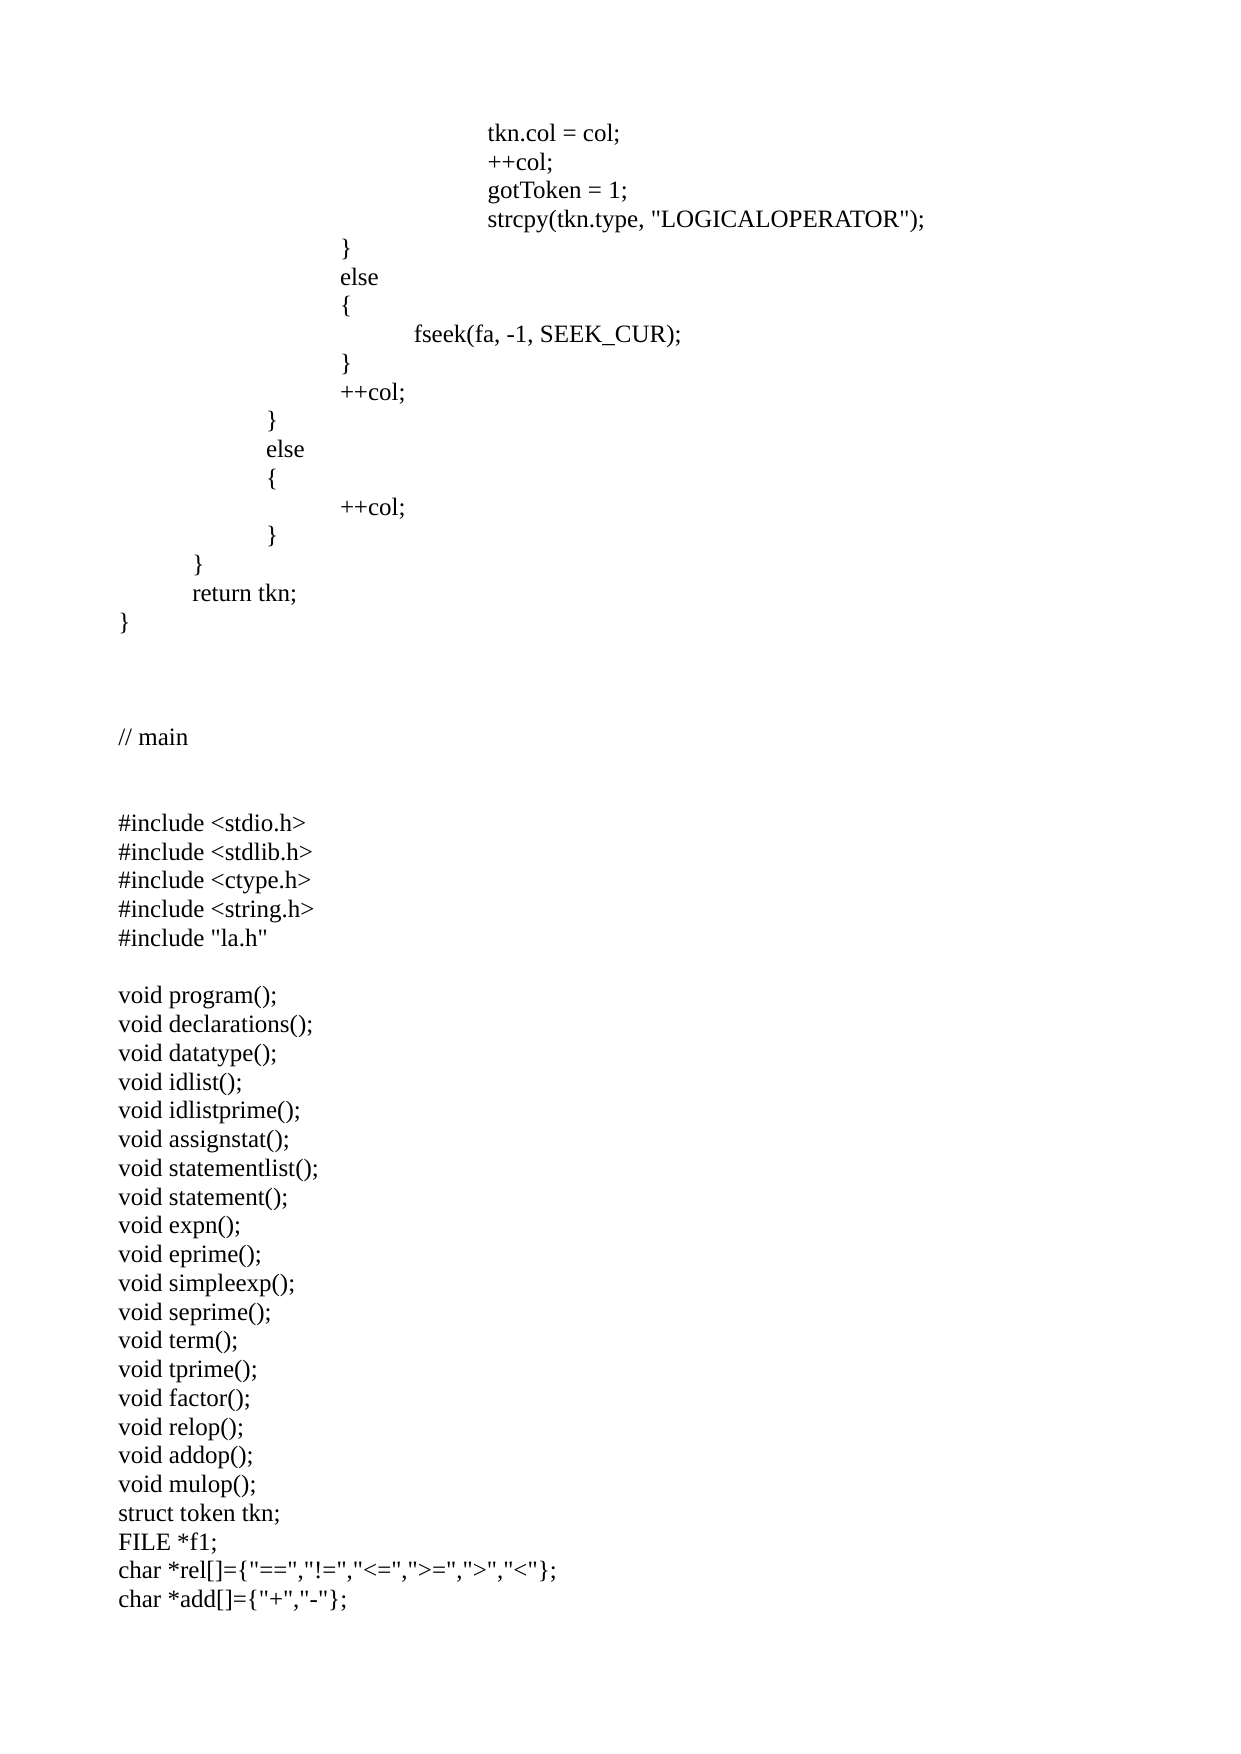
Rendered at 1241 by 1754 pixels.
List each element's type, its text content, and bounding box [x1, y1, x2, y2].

text #include <string.h> [118, 894, 1122, 923]
text struct token tkn; [118, 1498, 1122, 1527]
text ++col; [118, 147, 1122, 176]
text FILE *f1; [118, 1527, 1122, 1556]
text char *rel[]={"==","!=","<=",">=",">","<"}; [118, 1556, 1122, 1584]
text ++col; [118, 377, 1122, 406]
text return tkn; [118, 578, 1122, 607]
text gotToken = 1; [118, 176, 1122, 204]
text void statement(); [118, 1182, 1122, 1211]
text char *add[]={"+","-"}; [118, 1584, 1122, 1613]
text // main [118, 722, 1122, 751]
text void program(); [118, 981, 1122, 1009]
text void relop(); [118, 1412, 1122, 1441]
text void simpleexp(); [118, 1268, 1122, 1297]
text #include "la.h" [118, 923, 1122, 952]
text ++col; [118, 492, 1122, 521]
text { [118, 291, 1122, 319]
text void seprime(); [118, 1297, 1122, 1326]
text } [118, 549, 1122, 578]
text void term(); [118, 1326, 1122, 1354]
text void idlist(); [118, 1067, 1122, 1096]
text else [118, 434, 1122, 463]
text #include <stdlib.h> [118, 837, 1122, 866]
text void addop(); [118, 1441, 1122, 1469]
text } [118, 233, 1122, 262]
text } [118, 406, 1122, 434]
text void eprime(); [118, 1239, 1122, 1268]
text void declarations(); [118, 1009, 1122, 1038]
text void statementlist(); [118, 1153, 1122, 1182]
text void mulop(); [118, 1469, 1122, 1498]
text void factor(); [118, 1383, 1122, 1412]
text tkn.col = col; [118, 118, 1122, 147]
text void idlistprime(); [118, 1096, 1122, 1124]
text fseek(fa, -1, SEEK_CUR); [118, 319, 1122, 348]
text void datatype(); [118, 1038, 1122, 1067]
text } [118, 607, 1122, 636]
text void expn(); [118, 1211, 1122, 1239]
text { [118, 463, 1122, 492]
text #include <ctype.h> [118, 866, 1122, 894]
text } [118, 521, 1122, 549]
text #include <stdio.h> [118, 808, 1122, 837]
text else [118, 262, 1122, 291]
text void assignstat(); [118, 1124, 1122, 1153]
text strcpy(tkn.type, "LOGICALOPERATOR"); [118, 204, 1122, 233]
text void tprime(); [118, 1354, 1122, 1383]
text } [118, 348, 1122, 377]
